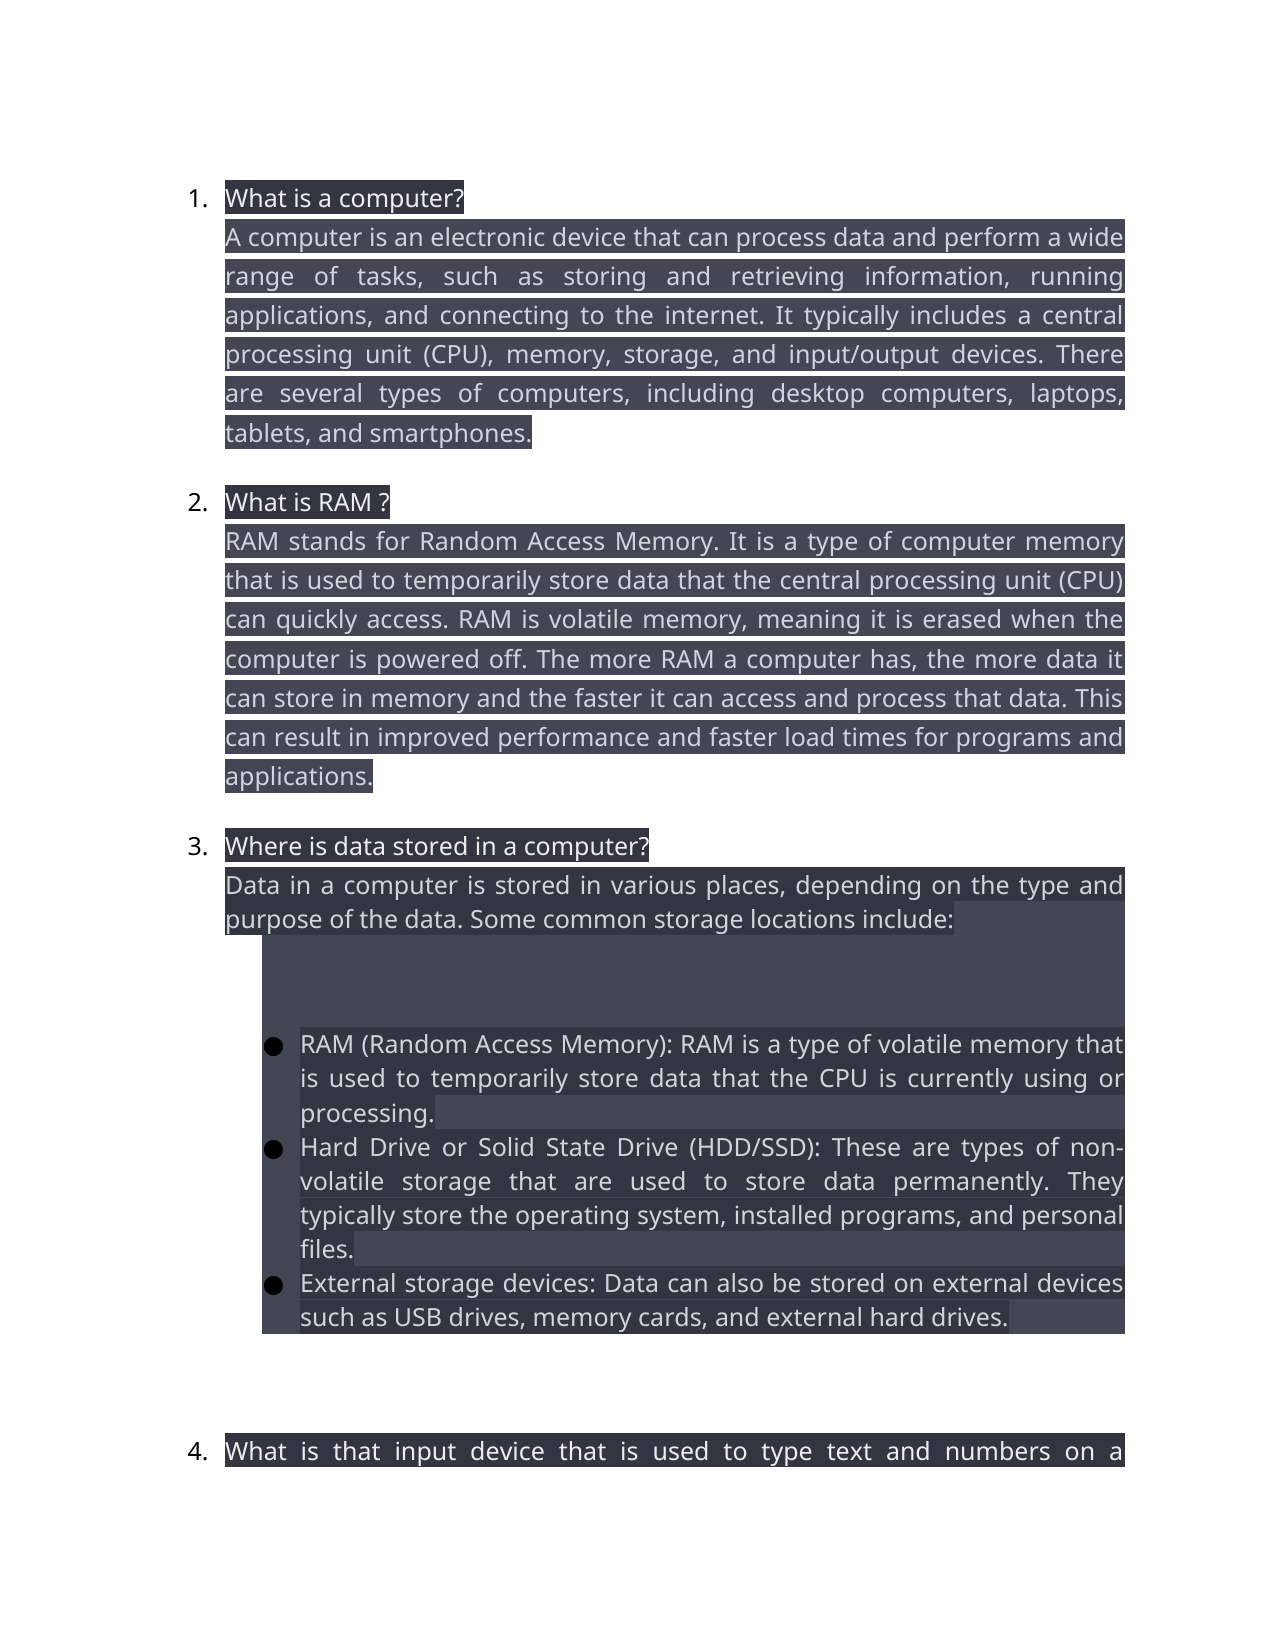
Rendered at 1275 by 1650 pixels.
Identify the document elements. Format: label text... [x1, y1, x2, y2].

list What is that input device that is used to type text and numbers on a [187, 1433, 1125, 1467]
text A computer is an electronic device that can process data and perform a wide range of tasks, such as storing and retrieving information, running applications, and connecting to the internet. It typically includes a central processing unit (CPU), memory, storage, and input/output devices. There are several types of computers, including desktop computers, laptops, tablets, and smartphones. [225, 219, 1125, 449]
list Hard Drive or Solid State Drive (HDD/SSD): These are types of non-volatile storage that are used to store data permanently. They typically store the operating system, installed programs, and personal files. [262, 1129, 1125, 1266]
list What is RAM ? [187, 484, 1125, 519]
list RAM (Random Access Memory): RAM is a type of volatile memory that is used to temporarily store data that the CPU is currently using or processing. [262, 1027, 1125, 1129]
list What is a computer? [187, 180, 1125, 214]
list External storage devices: Data can also be stored on external devices such as USB drives, memory cards, and external hard drives. [262, 1266, 1125, 1334]
text Data in a computer is stored in various places, depending on the type and purpose of the data. Some common storage locations include: [225, 867, 1125, 935]
text RAM stands for Random Access Memory. It is a type of computer memory that is used to temporarily store data that the central processing unit (CPU) can quickly access. RAM is volatile memory, meaning it is erased when the computer is powered off. The more RAM a computer has, the more data it can store in memory and the faster it can access and process that data. This can result in improved performance and faster load times for programs and applications. [225, 524, 1125, 793]
list Where is data stored in a computer? [187, 828, 1125, 862]
